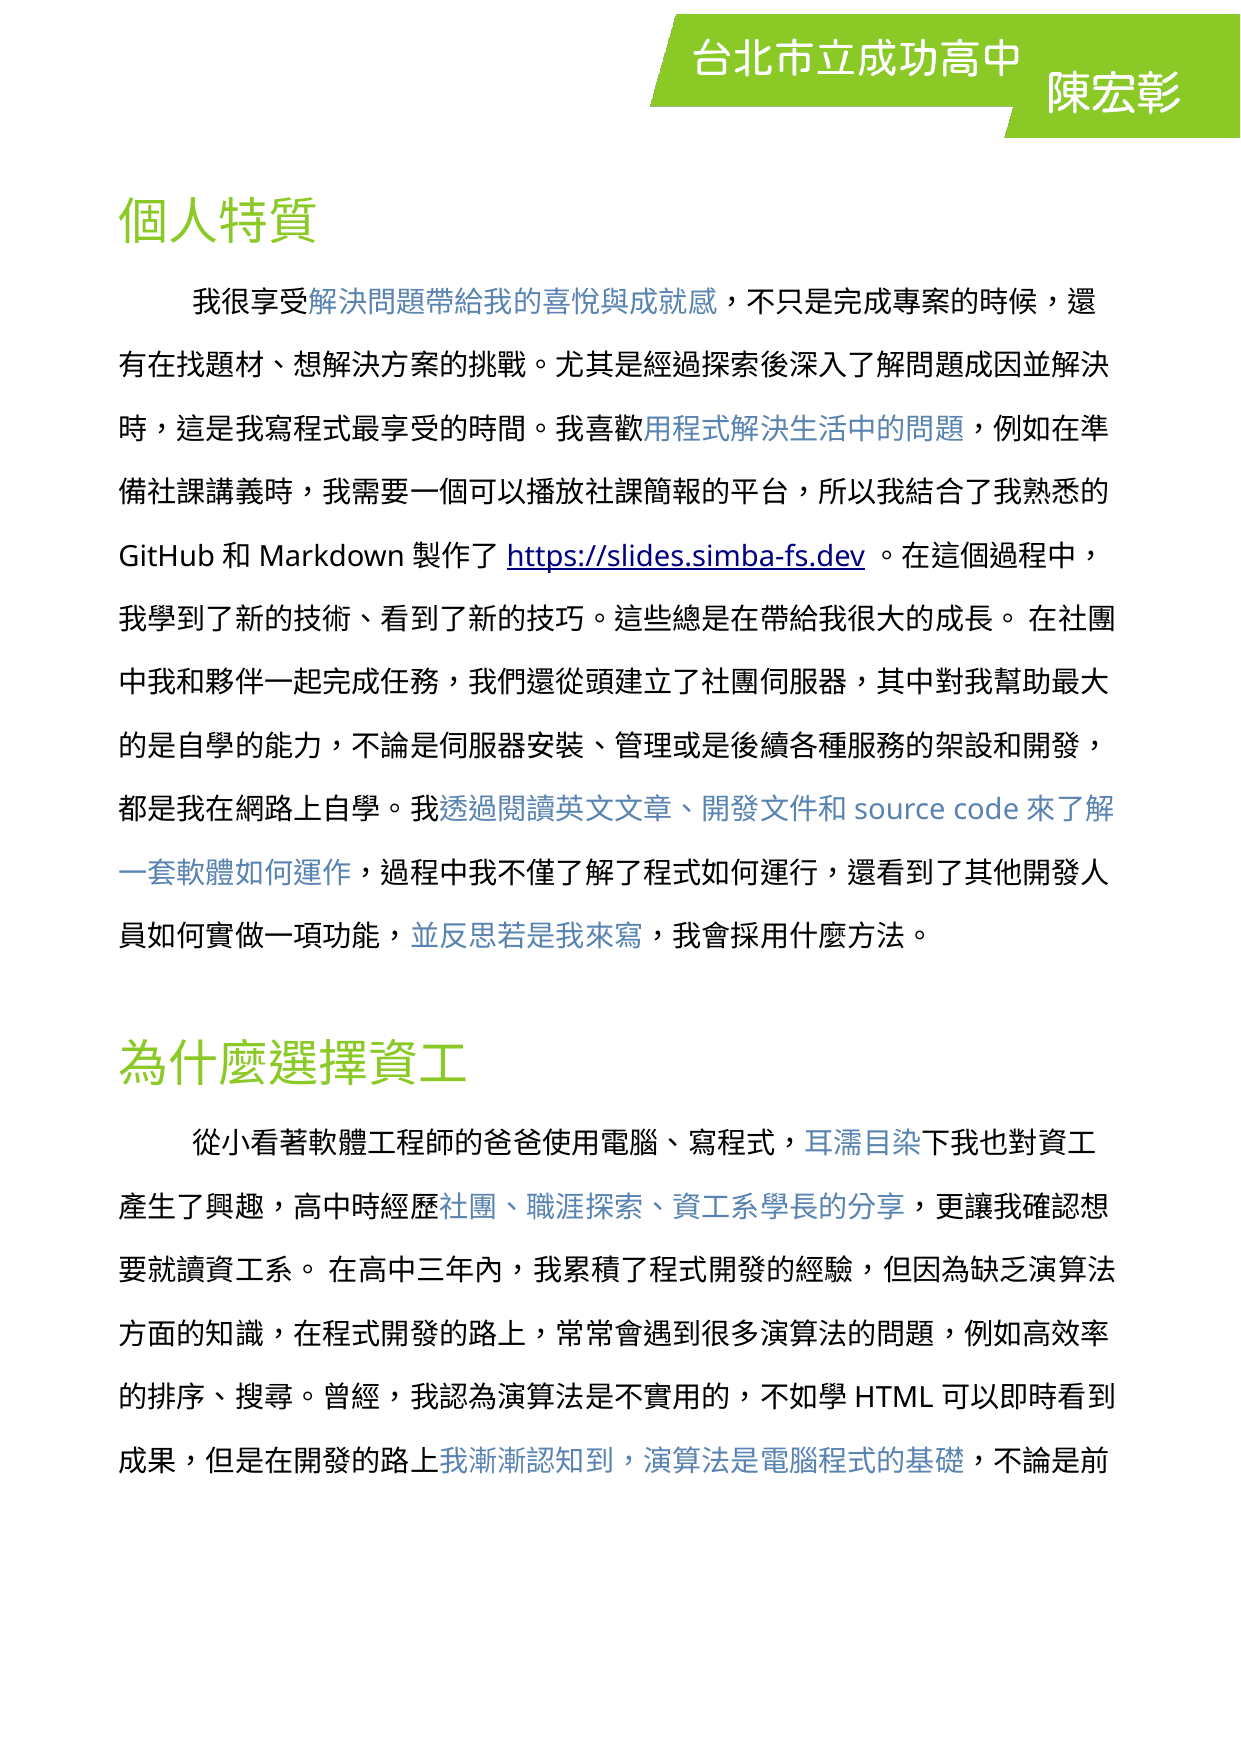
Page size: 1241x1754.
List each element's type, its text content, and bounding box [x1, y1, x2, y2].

text 我很享受解決問題帶給我的喜悅與成就感，不只是完成專案的時候，還有在找題材、想解決方案的挑戰。尤其是經過探索後深入了解問題成因並解決時，這是我寫程式最享受的時間。我喜歡用程式解決生活中的問題，例如在準備社課講義時，我需要一個可以播放社課簡報的平台，所以我結合了我熟悉的 GitHub 和 Markdown 製作了 https://slides.simba-fs.dev 。在這個過程中，我學到了新的技術、看到了新的技巧。這些總是在帶給我很大的成長。 在社團中我和夥伴一起完成任務，我們還從頭建立了社團伺服器，其中對我幫助最大的是自學的能力，不論是伺服器安裝、管理或是後續各種服務的架設和開發，都是我在網路上自學。我透過閱讀英文文章、開發文件和 source code 來了解一套軟體如何運作，過程中我不僅了解了程式如何運行，還看到了其他開發人員如何實做一項功能，並反思若是我來寫，我會採用什麼方法。 [118, 278, 1122, 955]
text 從小看著軟體工程師的爸爸使用電腦、寫程式，耳濡目染下我也對資工產生了興趣，高中時經歷社團、職涯探索、資工系學長的分享，更讓我確認想要就讀資工系。 在高中三年內，我累積了程式開發的經驗，但因為缺乏演算法方面的知識，在程式開發的路上，常常會遇到很多演算法的問題，例如高效率的排序、搜尋。曾經，我認為演算法是不實用的，不如學 HTML 可以即時看到成果，但是在開發的路上我漸漸認知到，演算法是電腦程式的基礎，不論是前 [118, 1120, 1122, 1480]
subtitle 個人特質 [118, 182, 1122, 254]
picture [0, 0, 1241, 152]
subtitle 為什麼選擇資工 [118, 1023, 1122, 1096]
